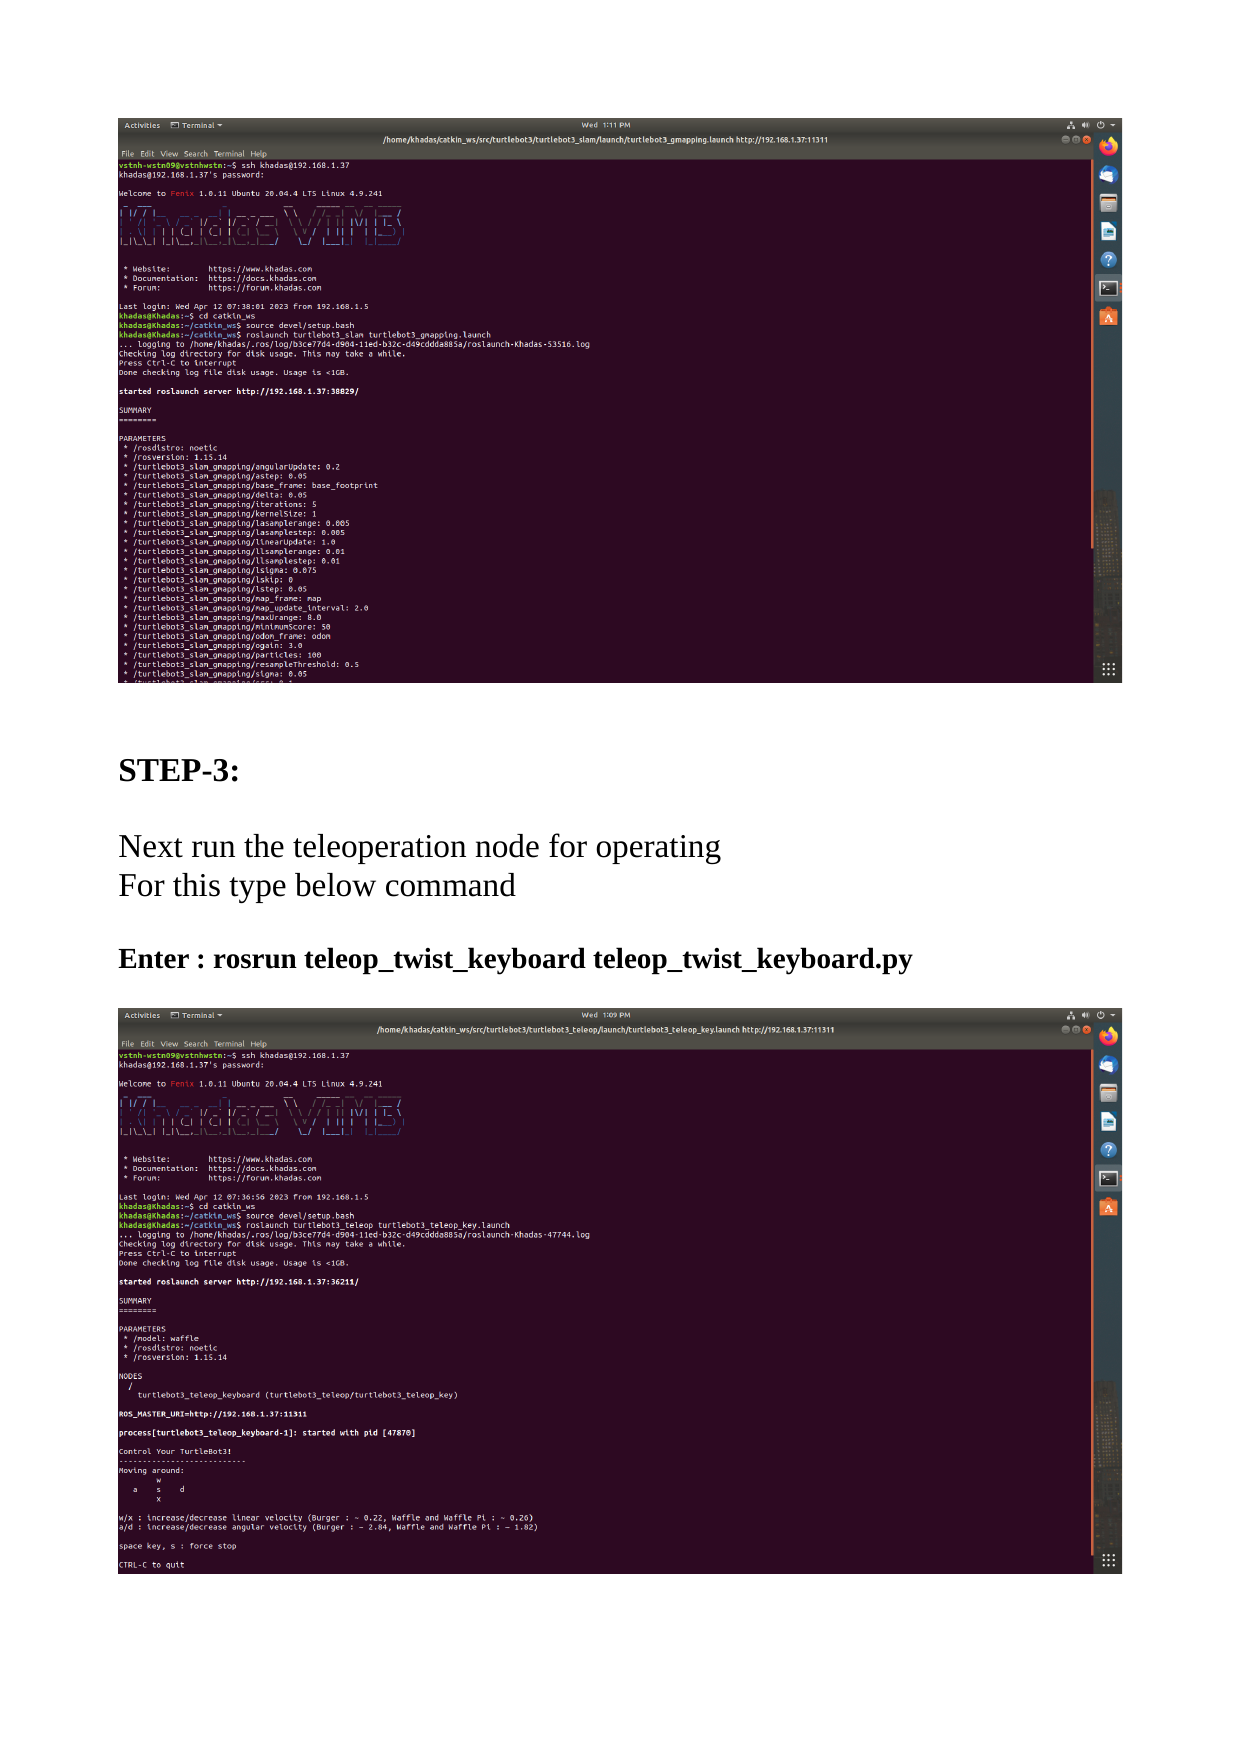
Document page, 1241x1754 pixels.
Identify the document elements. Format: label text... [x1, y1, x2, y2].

text For this type below command [118, 865, 1122, 903]
text Next run the teleoperation node for operating [118, 827, 1122, 865]
picture [118, 1008, 1123, 1574]
text STEP-3: [118, 750, 1122, 788]
text Enter : rosrun teleop_twist_keyboard teleop_twist_keyboard.py [118, 942, 1122, 975]
picture [118, 118, 1123, 683]
